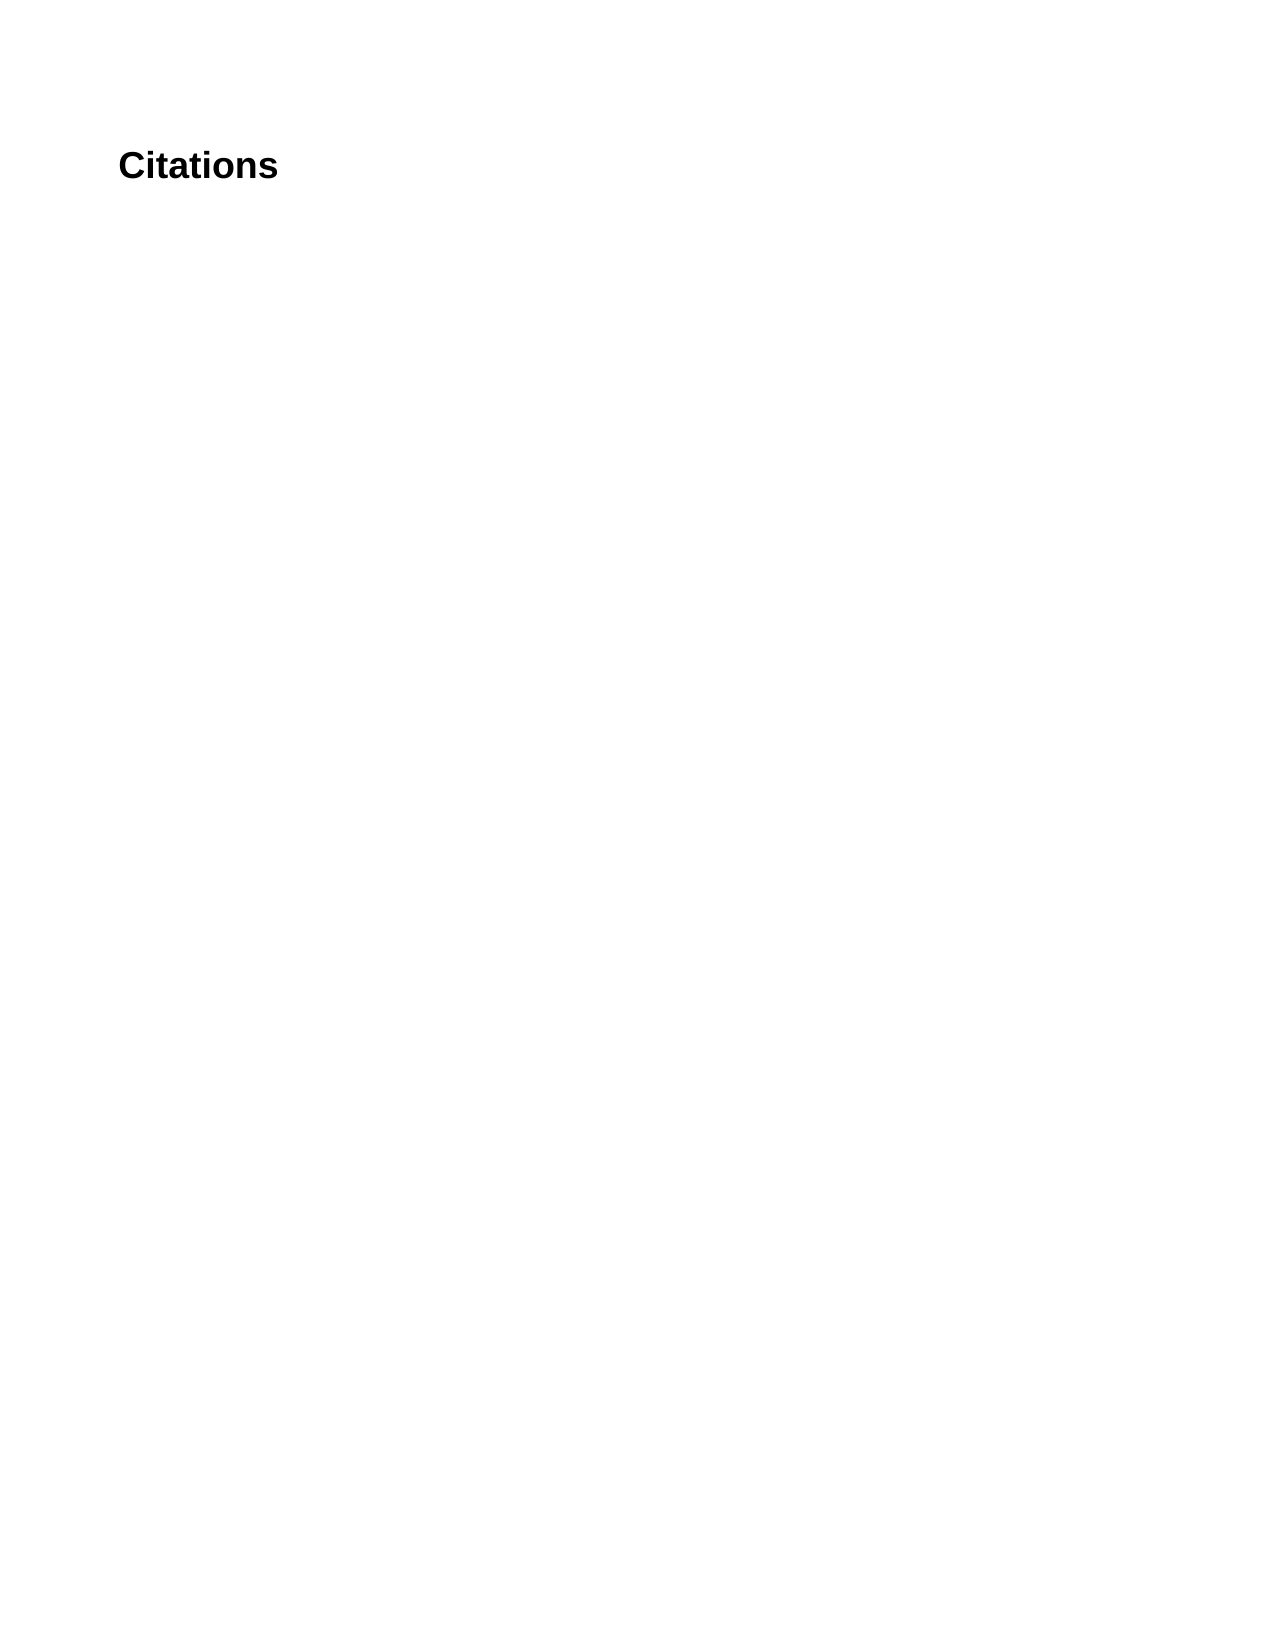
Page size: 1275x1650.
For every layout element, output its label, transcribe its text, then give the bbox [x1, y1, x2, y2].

subtitle Citations [118, 143, 1157, 186]
